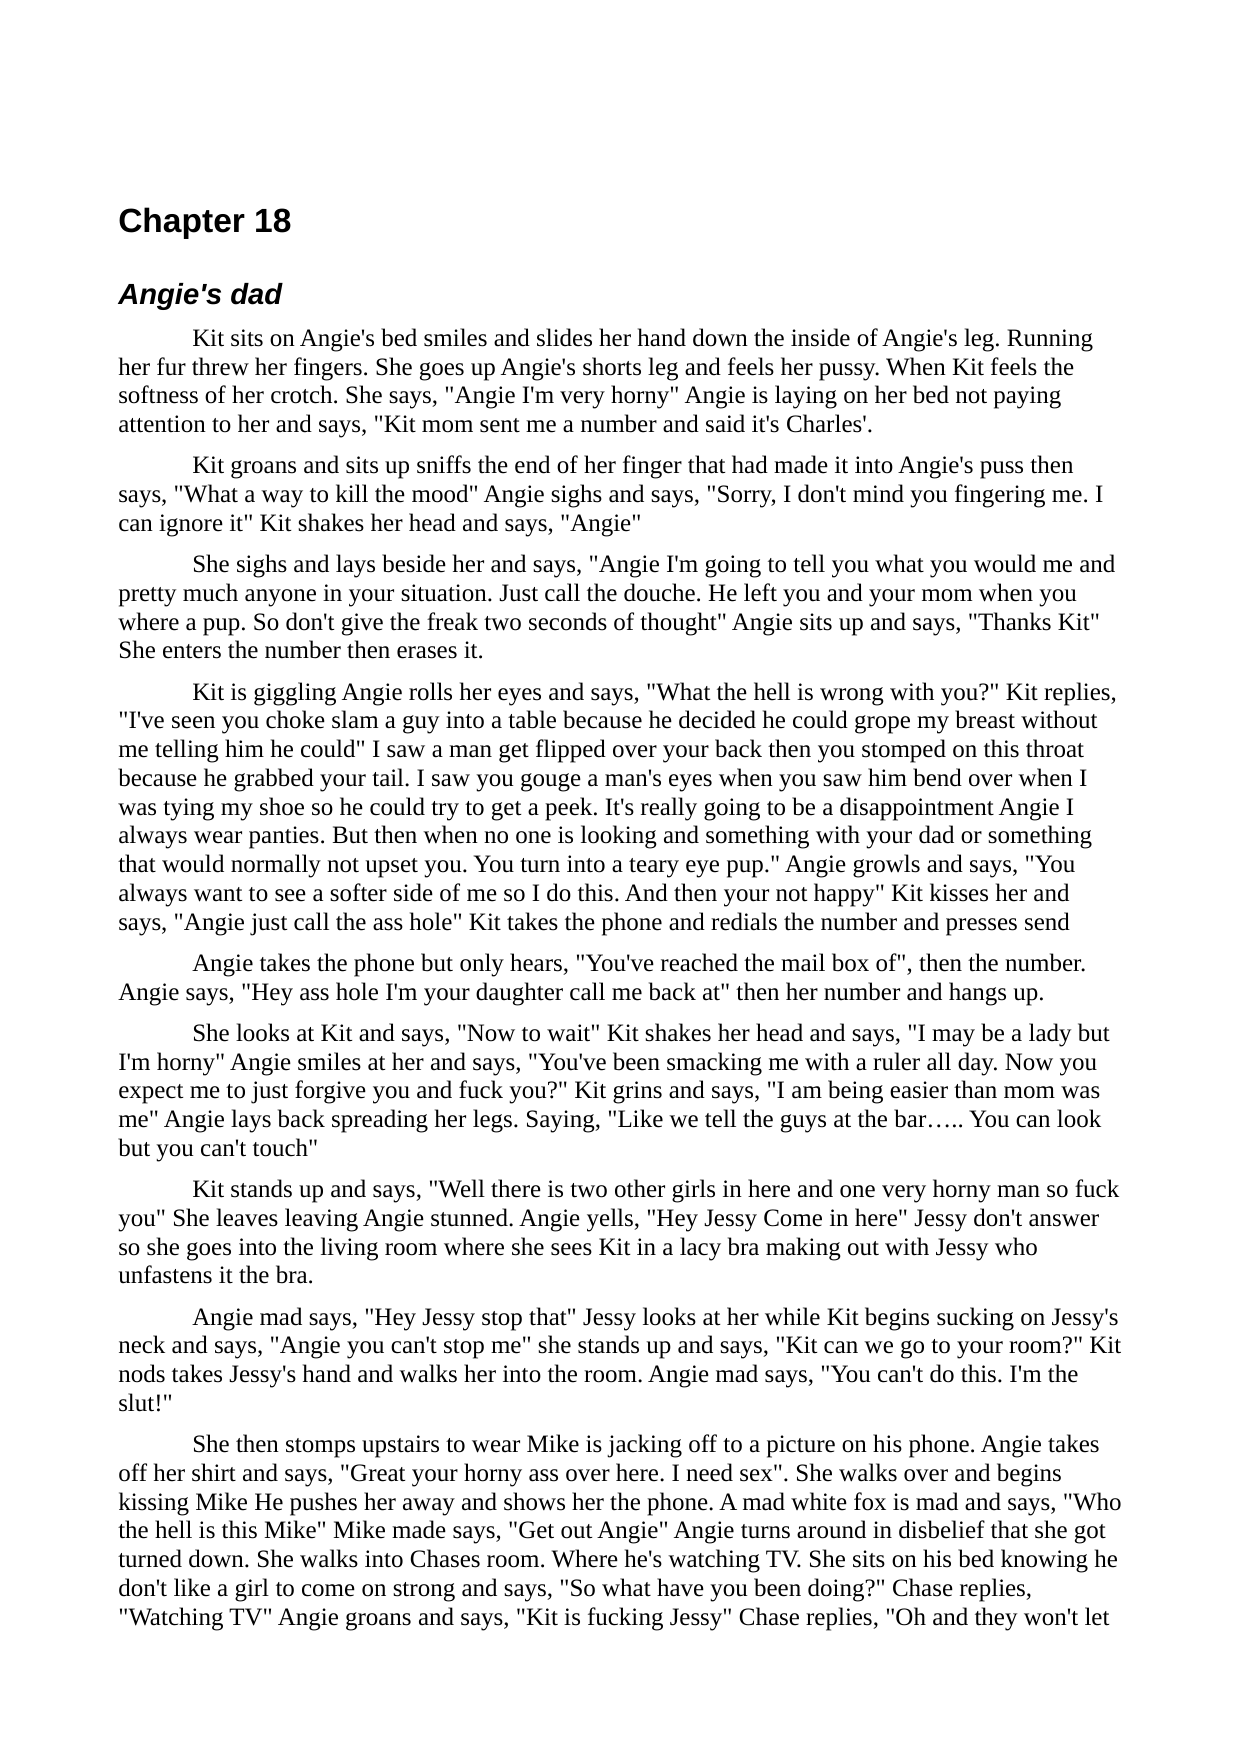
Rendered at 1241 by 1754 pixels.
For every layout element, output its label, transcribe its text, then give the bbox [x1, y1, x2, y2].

text Kit is giggling Angie rolls her eyes and says, "What the hell is wrong with you?" Kit replies, "I've seen you choke slam a guy into a table because he decided he could grope my breast without me telling him he could" I saw a man get flipped over your back then you stomped on this throat because he grabbed your tail. I saw you gouge a man's eyes when you saw him bend over when I was tying my shoe so he could try to get a peek. It's really going to be a disappointment Angie I always wear panties. But then when no one is looking and something with your dad or something that would normally not upset you. You turn into a teary eye pup." Angie growls and says, "You always want to see a softer side of me so I do this. And then your not happy" Kit kisses her and says, "Angie just call the ass hole" Kit takes the phone and redials the number and presses send [118, 677, 1122, 935]
text She looks at Kit and says, "Now to wait" Kit shakes her head and says, "I may be a lady but I'm horny" Angie smiles at her and says, "You've been smacking me with a ruler all day. Now you expect me to just forgive you and fuck you?" Kit grins and says, "I am being easier than mom was me" Angie lays back spreading her legs. Saying, "Like we tell the guys at the bar….. You can look but you can't touch" [118, 1018, 1122, 1162]
subtitle Chapter 18 [118, 201, 1122, 239]
text Kit sits on Angie's bed smiles and slides her hand down the inside of Angie's leg. Running her fur threw her fingers. She goes up Angie's shorts leg and feels her pussy. When Kit feels the softness of her crotch. She says, "Angie I'm very horny" Angie is laying on her bed not paying attention to her and says, "Kit mom sent me a number and said it's Charles'. [118, 323, 1122, 438]
text Kit stands up and says, "Well there is two other girls in here and one very horny man so fuck you" She leaves leaving Angie stunned. Angie yells, "Hey Jessy Come in here" Jessy don't answer so she goes into the living room where she sees Kit in a lacy bra making out with Jessy who unfastens it the bra. [118, 1174, 1122, 1289]
text Angie takes the phone but only hears, "You've reached the mail box of", then the number. Angie says, "Hey ass hole I'm your daughter call me back at" then her number and hangs up. [118, 948, 1122, 1005]
text Angie mad says, "Hey Jessy stop that" Jessy looks at her while Kit begins sucking on Jessy's neck and says, "Angie you can't stop me" she stands up and says, "Kit can we go to your room?" Kit nods takes Jessy's hand and walks her into the room. Angie mad says, "You can't do this. I'm the slut!" [118, 1302, 1122, 1417]
text She then stomps upstairs to wear Mike is jacking off to a picture on his phone. Angie takes off her shirt and says, "Great your horny ass over here. I need sex". She walks over and begins kissing Mike He pushes her away and shows her the phone. A mad white fox is mad and says, "Who the hell is this Mike" Mike made says, "Get out Angie" Angie turns around in disbelief that she got turned down. She walks into Chases room. Where he's watching TV. She sits on his bed knowing he don't like a girl to come on strong and says, "So what have you been doing?" Chase replies, "Watching TV" Angie groans and says, "Kit is fucking Jessy" Chase replies, "Oh and they won't let [118, 1429, 1122, 1630]
subtitle Angie's dad [118, 277, 1122, 310]
text Kit groans and sits up sniffs the end of her finger that had made it into Angie's puss then says, "What a way to kill the mood" Angie sighs and says, "Sorry, I don't mind you fingering me. I can ignore it" Kit shakes her head and says, "Angie" [118, 450, 1122, 537]
text She sighs and lays beside her and says, "Angie I'm going to tell you what you would me and pretty much anyone in your situation. Just call the douche. He left you and your mom when you where a pup. So don't give the freak two seconds of thought" Angie sits up and says, "Thanks Kit" She enters the number then erases it. [118, 549, 1122, 664]
